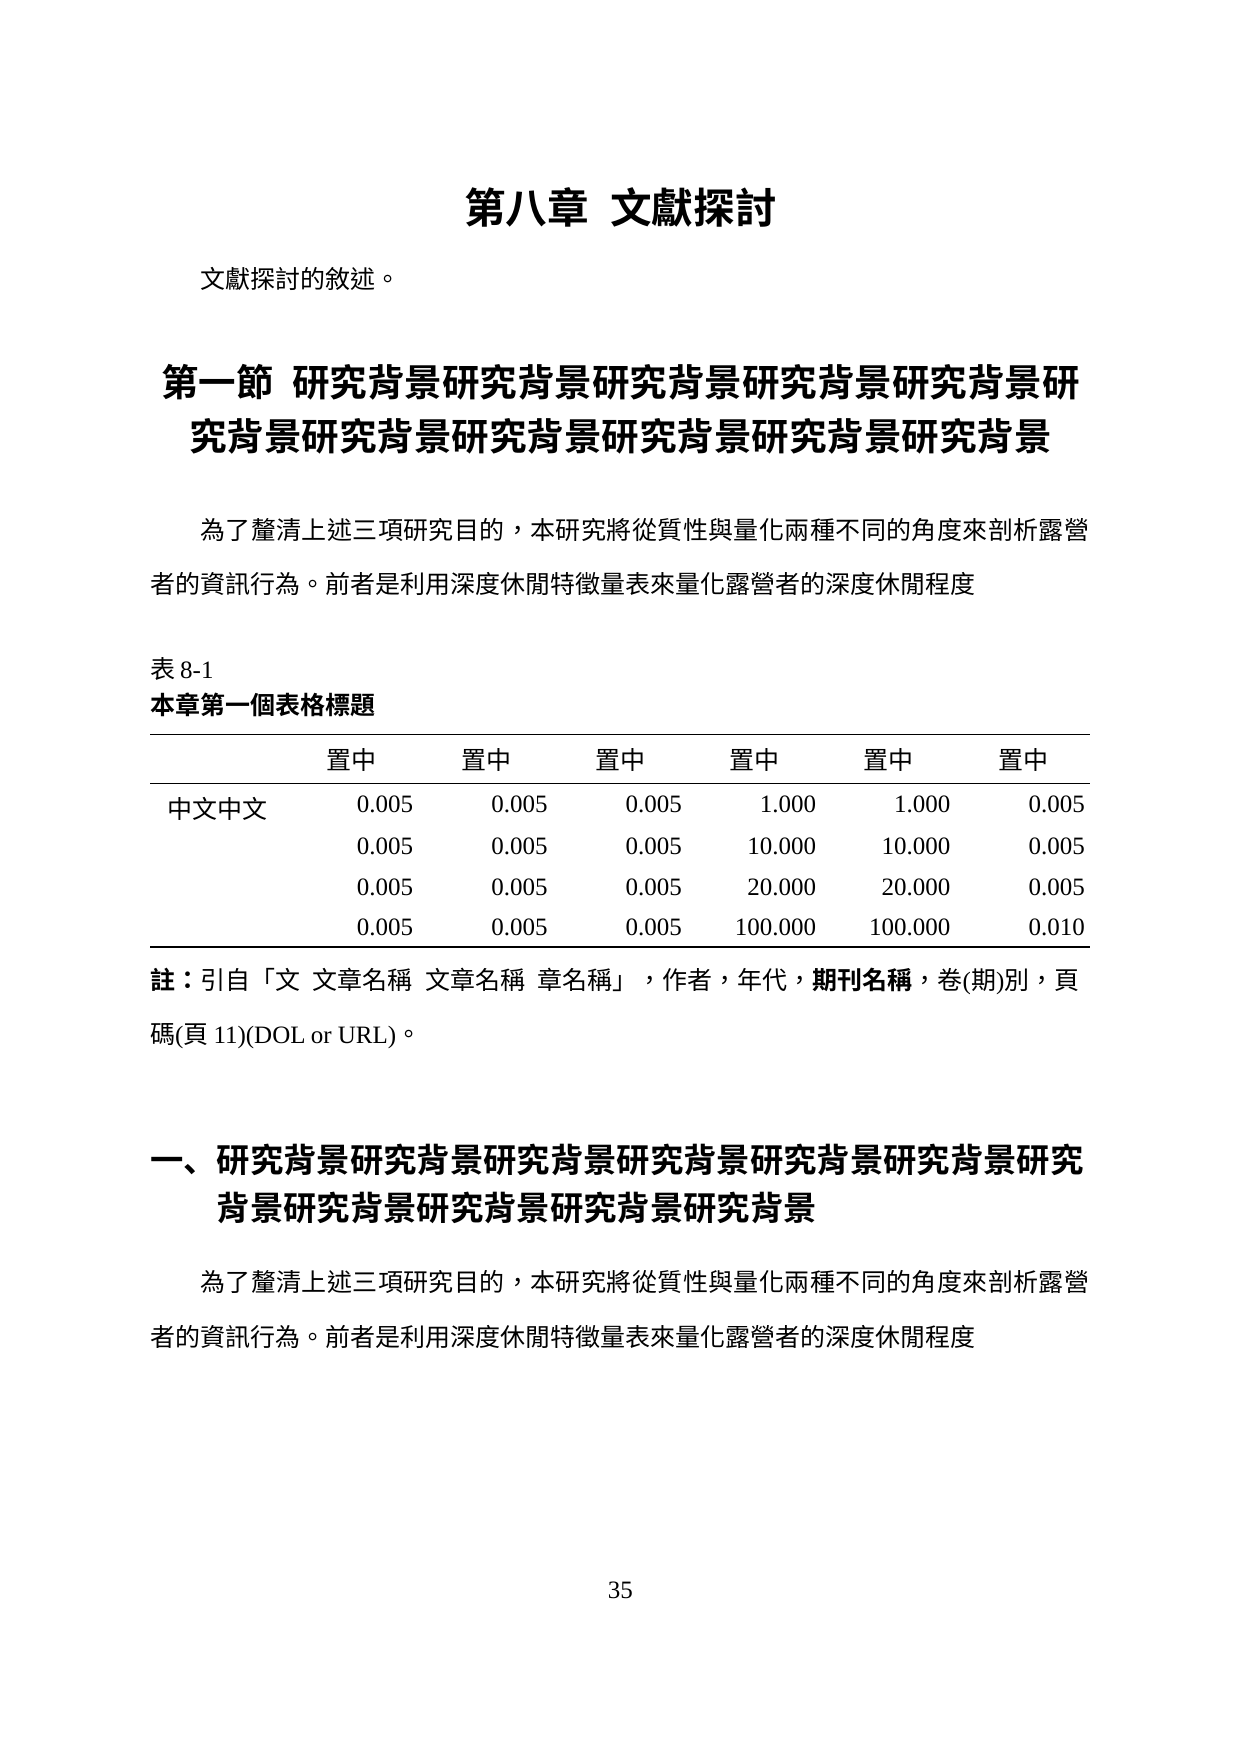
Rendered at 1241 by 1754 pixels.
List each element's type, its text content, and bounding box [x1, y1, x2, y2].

table_header 置中 [284, 735, 418, 783]
table_cell 1.000 [821, 784, 956, 824]
table_cell 0.005 [956, 866, 1090, 906]
table_cell 中文中文 [150, 784, 284, 946]
table_cell 100.000 [821, 906, 956, 946]
table_cell 0.005 [956, 784, 1090, 824]
table_cell 0.005 [419, 784, 553, 824]
text 為了釐清上述三項研究目的，本研究將從質性與量化兩種不同的角度來剖析露營者的資訊行為。前者是利用深度休閒特徵量表來量化露營者的深度休閒程度 [150, 1263, 1090, 1353]
table_cell 0.005 [553, 906, 687, 946]
text 為了釐清上述三項研究目的，本研究將從質性與量化兩種不同的角度來剖析露營者的資訊行為。前者是利用深度休閒特徵量表來量化露營者的深度休閒程度 [150, 510, 1090, 601]
table_cell 0.005 [419, 824, 553, 866]
table_header 置中 [821, 735, 956, 783]
table_cell 10.000 [687, 824, 821, 866]
table_cell 100.000 [687, 906, 821, 946]
table_cell 0.005 [284, 906, 418, 946]
table_cell 0.005 [553, 866, 687, 906]
subtitle 一、研究背景研究背景研究背景研究背景研究背景研究背景研究背景研究背景研究背景研究背景研究背景 [150, 1134, 1090, 1230]
text 文獻探討的敘述。 [150, 260, 1090, 296]
table_cell 20.000 [821, 866, 956, 906]
table_cell 20.000 [687, 866, 821, 906]
text 表8-1 本章第一個表格標題 [150, 649, 1090, 722]
table_cell 0.005 [553, 784, 687, 824]
subtitle 第一節 研究背景研究背景研究背景研究背景研究背景研究背景研究背景研究背景研究背景研究背景研究背景 [150, 353, 1090, 461]
table_cell 1.000 [687, 784, 821, 824]
table_cell 0.005 [284, 866, 418, 906]
table_cell 0.005 [553, 824, 687, 866]
subtitle 第八章 文獻探討 [150, 175, 1090, 235]
table_header 置中 [687, 735, 821, 783]
table_cell 0.005 [284, 824, 418, 866]
table_cell 0.005 [284, 784, 418, 824]
text 註：引自「文 文章名稱 文章名稱 章名稱」，作者，年代，期刊名稱，卷(期)別，頁碼(頁11)(DOL or URL)。 [150, 960, 1090, 1051]
table_header 置中 [419, 735, 553, 783]
table_cell 10.000 [821, 824, 956, 866]
table_header [150, 735, 284, 783]
table_cell 0.005 [419, 866, 553, 906]
table_cell 0.010 [956, 906, 1090, 946]
table_header 置中 [553, 735, 687, 783]
table_cell 0.005 [419, 906, 553, 946]
table_header 置中 [956, 735, 1090, 783]
table_cell 0.005 [956, 824, 1090, 866]
